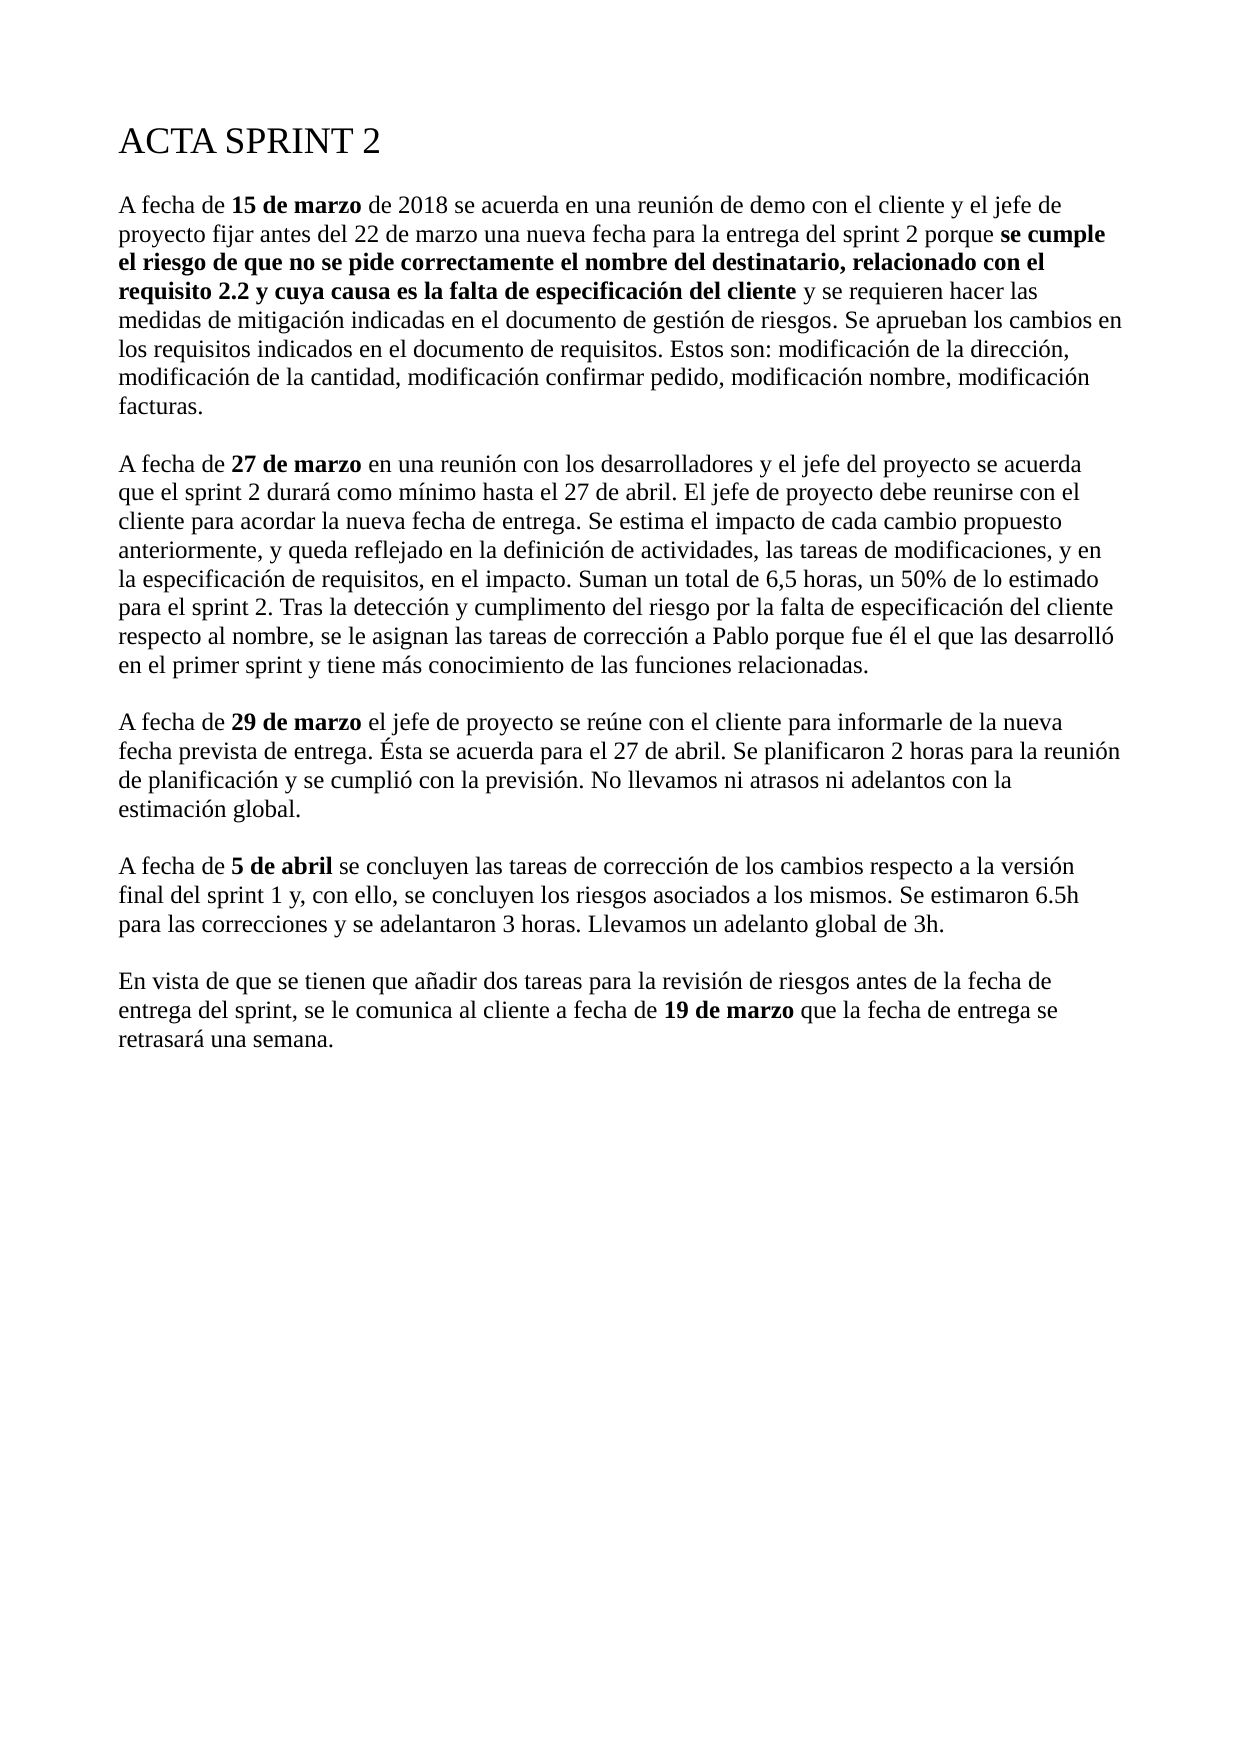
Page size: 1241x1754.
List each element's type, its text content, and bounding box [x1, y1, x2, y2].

text En vista de que se tienen que añadir dos tareas para la revisión de riesgos antes de la fecha de entrega del sprint, se le comunica al cliente a fecha de 19 de marzo que la fecha de entrega se retrasará una semana. [118, 966, 1122, 1052]
text A fecha de 5 de abril se concluyen las tareas de corrección de los cambios respecto a la versión final del sprint 1 y, con ello, se concluyen los riesgos asociados a los mismos. Se estimaron 6.5h para las correcciones y se adelantaron 3 horas. Llevamos un adelanto global de 3h. [118, 851, 1122, 937]
text A fecha de 15 de marzo de 2018 se acuerda en una reunión de demo con el cliente y el jefe de proyecto fijar antes del 22 de marzo una nueva fecha para la entrega del sprint 2 porque se cumple el riesgo de que no se pide correctamente el nombre del destinatario, relacionado con el requisito 2.2 y cuya causa es la falta de especificación del cliente y se requieren hacer las medidas de mitigación indicadas en el documento de gestión de riesgos. Se aprueban los cambios en los requisitos indicados en el documento de requisitos. Estos son: modificación de la dirección, modificación de la cantidad, modificación confirmar pedido, modificación nombre, modificación facturas. [118, 190, 1122, 420]
text ACTA SPRINT 2 [118, 118, 1122, 161]
text A fecha de 27 de marzo en una reunión con los desarrolladores y el jefe del proyecto se acuerda que el sprint 2 durará como mínimo hasta el 27 de abril. El jefe de proyecto debe reunirse con el cliente para acordar la nueva fecha de entrega. Se estima el impacto de cada cambio propuesto anteriormente, y queda reflejado en la definición de actividades, las tareas de modificaciones, y en la especificación de requisitos, en el impacto. Suman un total de 6,5 horas, un 50% de lo estimado para el sprint 2. Tras la detección y cumplimento del riesgo por la falta de especificación del cliente respecto al nombre, se le asignan las tareas de corrección a Pablo porque fue él el que las desarrolló en el primer sprint y tiene más conocimiento de las funciones relacionadas. [118, 449, 1122, 679]
text A fecha de 29 de marzo el jefe de proyecto se reúne con el cliente para informarle de la nueva fecha prevista de entrega. Ésta se acuerda para el 27 de abril. Se planificaron 2 horas para la reunión de planificación y se cumplió con la previsión. No llevamos ni atrasos ni adelantos con la estimación global. [118, 707, 1122, 822]
